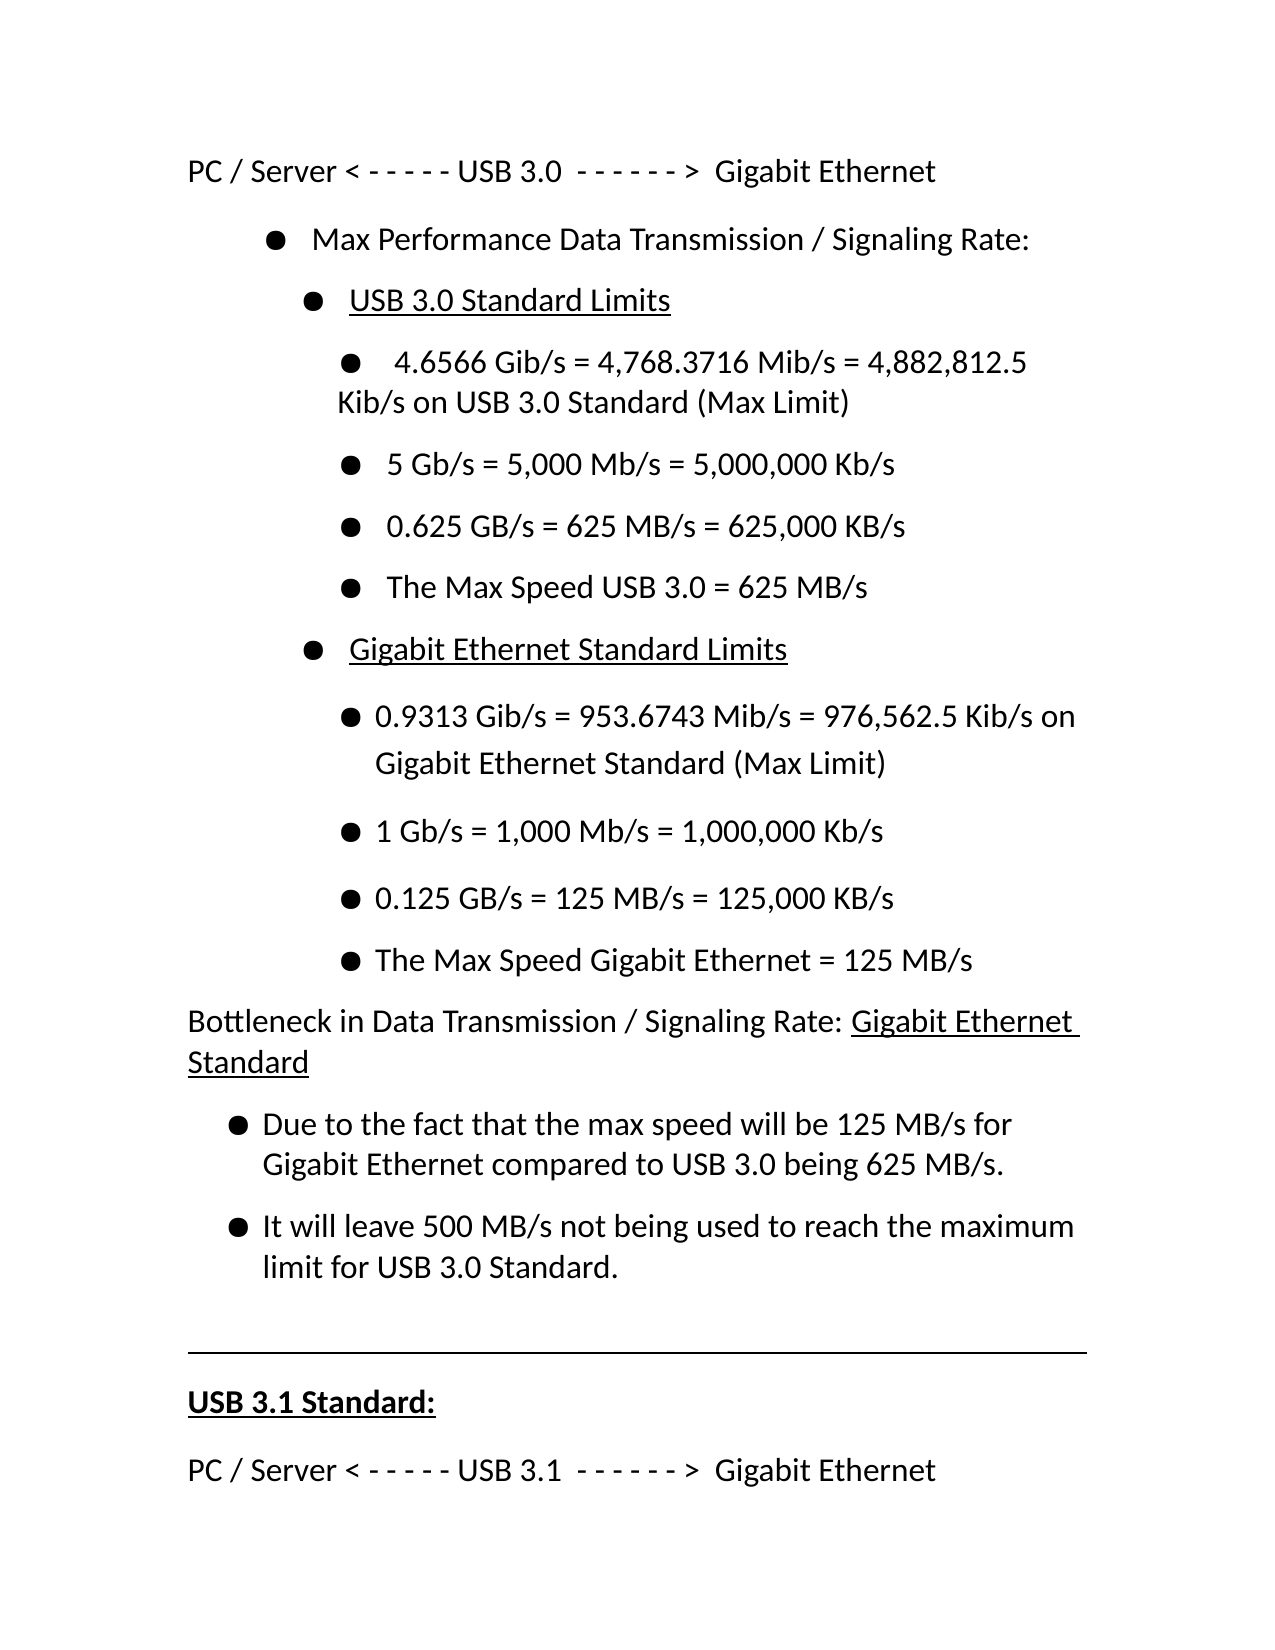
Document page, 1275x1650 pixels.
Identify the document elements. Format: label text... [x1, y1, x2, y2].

list The Max Speed USB 3.0 = 625 MB/s [337, 566, 1087, 607]
text PC / Server < - - - - - USB 3.1 - - - - - - > Gigabit Ethernet [187, 1449, 1087, 1489]
list It will leave 500 MB/s not being used to reach the maximum limit for USB 3.0 Standard. [225, 1205, 1087, 1286]
list 0.9313 Gib/s = 953.6743 Mib/s = 976,562.5 Kib/s on Gigabit Ethernet Standard (Max Limit) [337, 695, 1087, 783]
list 0.125 GB/s = 125 MB/s = 125,000 KB/s [337, 877, 1087, 918]
list USB 3.0 Standard Limits [300, 279, 1087, 320]
list 5 Gb/s = 5,000 Mb/s = 5,000,000 Kb/s [337, 443, 1087, 484]
text USB 3.1 Standard: [187, 1381, 1087, 1422]
list 0.625 GB/s = 625 MB/s = 625,000 KB/s [337, 504, 1087, 545]
list The Max Speed Gigabit Ethernet = 125 MB/s [337, 939, 1087, 979]
text PC / Server < - - - - - USB 3.0 - - - - - - > Gigabit Ethernet [187, 150, 1087, 191]
list 4.6566 Gib/s = 4,768.3716 Mib/s = 4,882,812.5 Kib/s on USB 3.0 Standard (Max Limit) [337, 341, 1087, 422]
list Gigabit Ethernet Standard Limits [300, 628, 1087, 668]
list Max Performance Data Transmission / Signaling Rate: [262, 218, 1087, 258]
list Due to the fact that the max speed will be 125 MB/s for Gigabit Ethernet compared to USB 3.0 being 625 MB/s. [225, 1103, 1087, 1184]
list 1 Gb/s = 1,000 Mb/s = 1,000,000 Kb/s [337, 810, 1087, 850]
text Bottleneck in Data Transmission / Signaling Rate: Gigabit Ethernet Standard [187, 1000, 1087, 1082]
